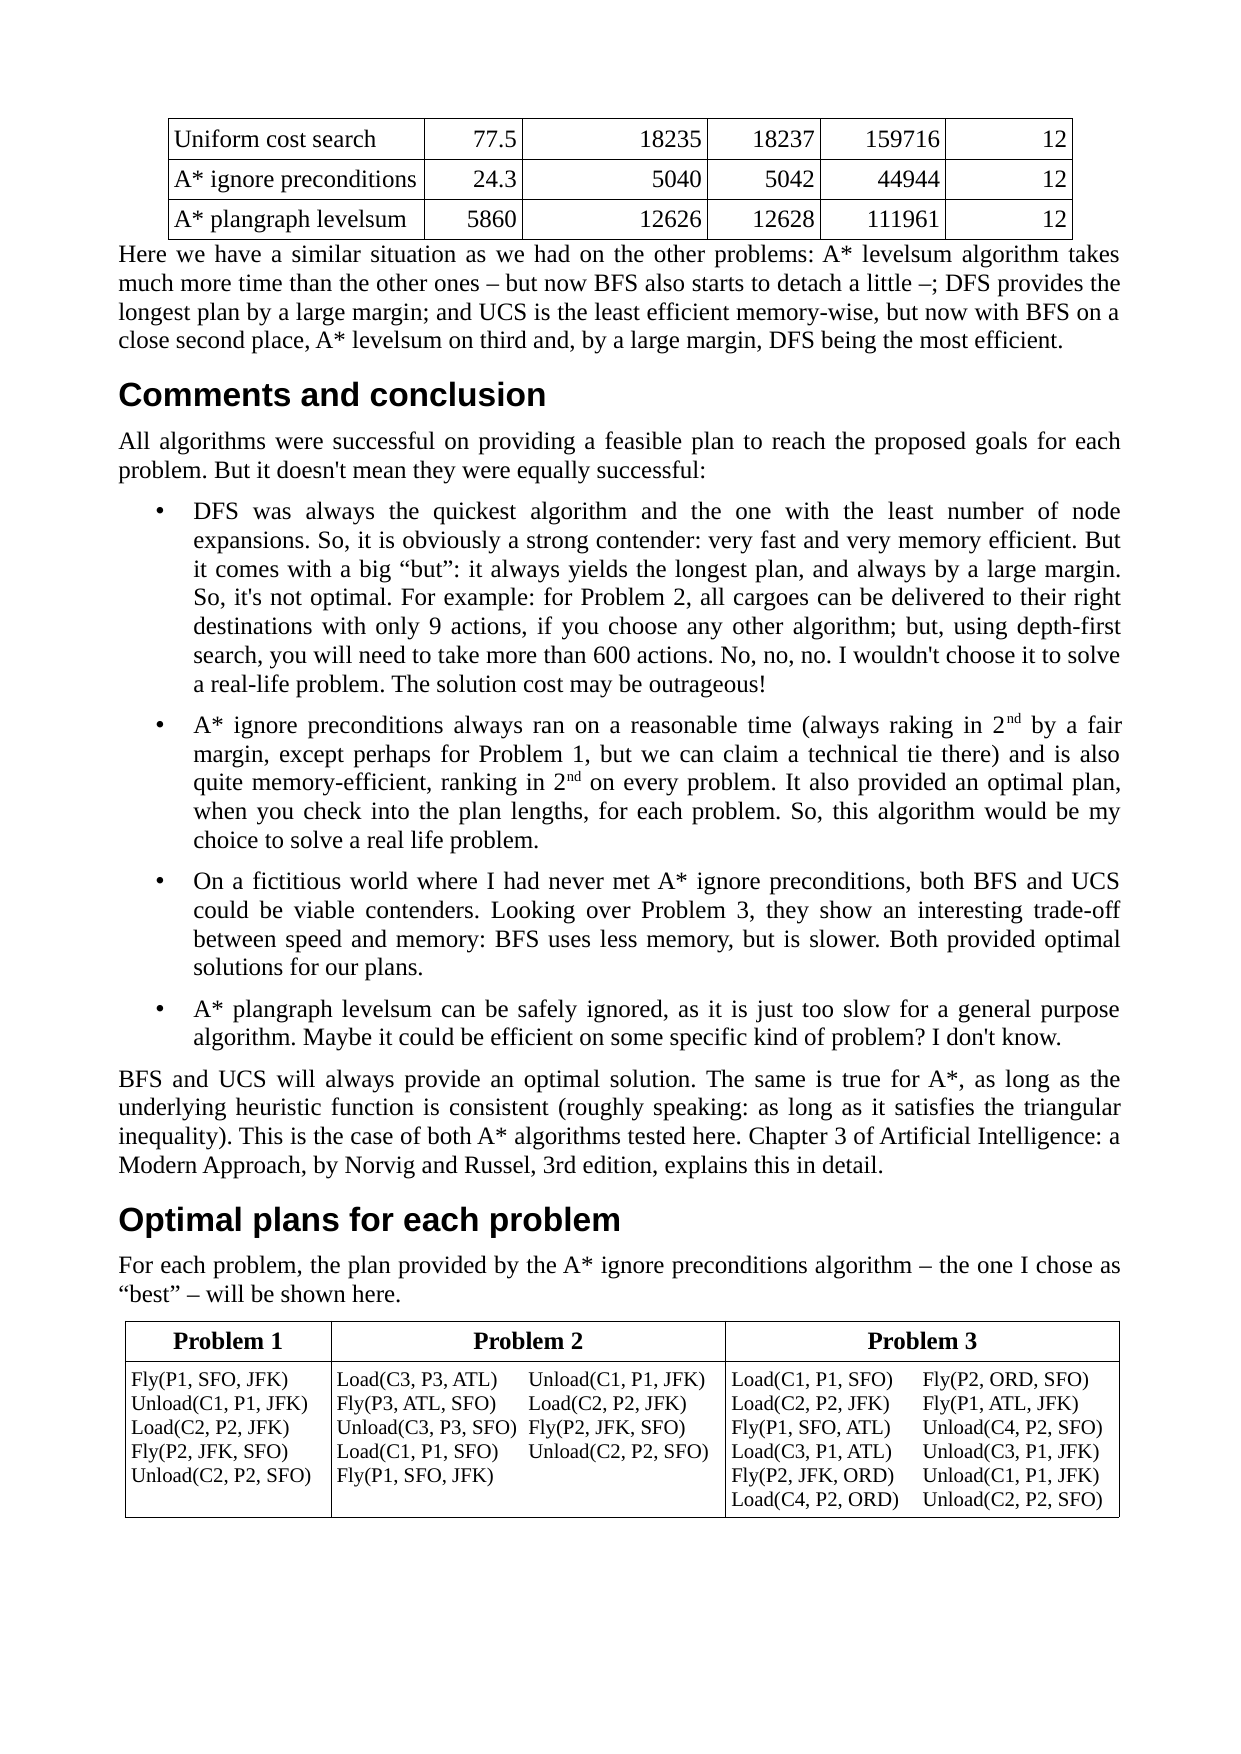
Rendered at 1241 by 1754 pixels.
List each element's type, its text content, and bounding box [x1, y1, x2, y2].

table_cell 111961 [821, 200, 945, 239]
list On a fictitious world where I had never met A* ignore preconditions, both BFS and UCS could be viable contenders. Looking over Problem 3, they show an interesting trade-off between speed and memory: BFS uses less memory, but is slower. Both provided optimal solutions for our plans. [156, 866, 1122, 981]
text Here we have a similar situation as we had on the other problems: A* levelsum algorithm takes much more time than the other ones – but now BFS also starts to detach a little –; DFS provides the longest plan by a large margin; and UCS is the least efficient memory-wise, but now with BFS on a close second place, A* levelsum on third and, by a large margin, DFS being the most efficient. [118, 239, 1122, 354]
subtitle Optimal plans for each problem [118, 1199, 1122, 1238]
table_cell 18235 [523, 119, 707, 158]
table_cell 44944 [821, 160, 945, 199]
table_cell Load(C3, P3, ATL) Fly(P3, ATL, SFO) Unload(C3, P3, SFO) Load(C1, P1, SFO) Fly(P1, SFO, JFK) Unload(C1, P1, JFK) Load(C2, P2, JFK) Fly(P2, JFK, SFO) Unload(C2, P2, SFO) [332, 1362, 725, 1517]
table_cell 24.3 [425, 160, 522, 199]
table_cell 77.5 [425, 119, 522, 158]
table_cell 12628 [708, 200, 820, 239]
table_cell Load(C1, P1, SFO) Load(C2, P2, JFK) Fly(P1, SFO, ATL) Load(C3, P1, ATL) Fly(P2, JFK, ORD) Load(C4, P2, ORD) Fly(P2, ORD, SFO) Fly(P1, ATL, JFK) Unload(C4, P2, SFO) Unload(C3, P1, JFK) Unload(C1, P1, JFK) Unload(C2, P2, SFO) [726, 1362, 1119, 1517]
table_header Problem 1 [126, 1322, 331, 1361]
table_cell Fly(P1, SFO, JFK) Unload(C1, P1, JFK) Load(C2, P2, JFK) Fly(P2, JFK, SFO) Unload(C2, P2, SFO) [126, 1362, 331, 1517]
list A* ignore preconditions always ran on a reasonable time (always raking in 2nd by a fair margin, except perhaps for Problem 1, but we can claim a technical tie there) and is also quite memory-efficient, ranking in 2nd on every problem. It also provided an optimal plan, when you check into the plan lengths, for each problem. So, this algorithm would be my choice to solve a real life problem. [156, 710, 1122, 854]
text For each problem, the plan provided by the A* ignore preconditions algorithm – the one I chose as “best” – will be shown here. [118, 1251, 1122, 1308]
table_cell A* ignore preconditions [169, 160, 424, 199]
table_cell 12 [946, 200, 1072, 239]
list A* plangraph levelsum can be safely ignored, as it is just too slow for a general purpose algorithm. Maybe it could be efficient on some specific kind of problem? I don't know. [156, 994, 1122, 1051]
table_cell 12626 [523, 200, 707, 239]
table_cell Uniform cost search [169, 119, 424, 158]
table_cell 159716 [821, 119, 945, 158]
table_cell 18237 [708, 119, 820, 158]
text All algorithms were successful on providing a feasible plan to reach the proposed goals for each problem. But it doesn't mean they were equally successful: [118, 426, 1122, 484]
text BFS and UCS will always provide an optimal solution. The same is true for A*, as long as the underlying heuristic function is consistent (roughly speaking: as long as it satisfies the triangular inequality). This is the case of both A* algorithms tested here. Chapter 3 of Artificial Intelligence: a Modern Approach, by Norvig and Russel, 3rd edition, explains this in detail. [118, 1064, 1122, 1179]
table_cell 12 [946, 119, 1072, 158]
subtitle Comments and conclusion [118, 375, 1122, 414]
table_cell 12 [946, 160, 1072, 199]
table_cell A* plangraph levelsum [169, 200, 424, 239]
table_cell 5040 [523, 160, 707, 199]
table_header Problem 3 [726, 1322, 1119, 1361]
table_cell 5860 [425, 200, 522, 239]
table_header Problem 2 [332, 1322, 725, 1361]
list DFS was always the quickest algorithm and the one with the least number of node expansions. So, it is obviously a strong contender: very fast and very memory efficient. But it comes with a big “but”: it always yields the longest plan, and always by a large margin. So, it's not optimal. For example: for Problem 2, all cargoes can be delivered to their right destinations with only 9 actions, if you choose any other algorithm; but, using depth-first search, you will need to take more than 600 actions. No, no, no. I wouldn't choose it to solve a real-life problem. The solution cost may be outrageous! [156, 496, 1122, 697]
table_cell 5042 [708, 160, 820, 199]
